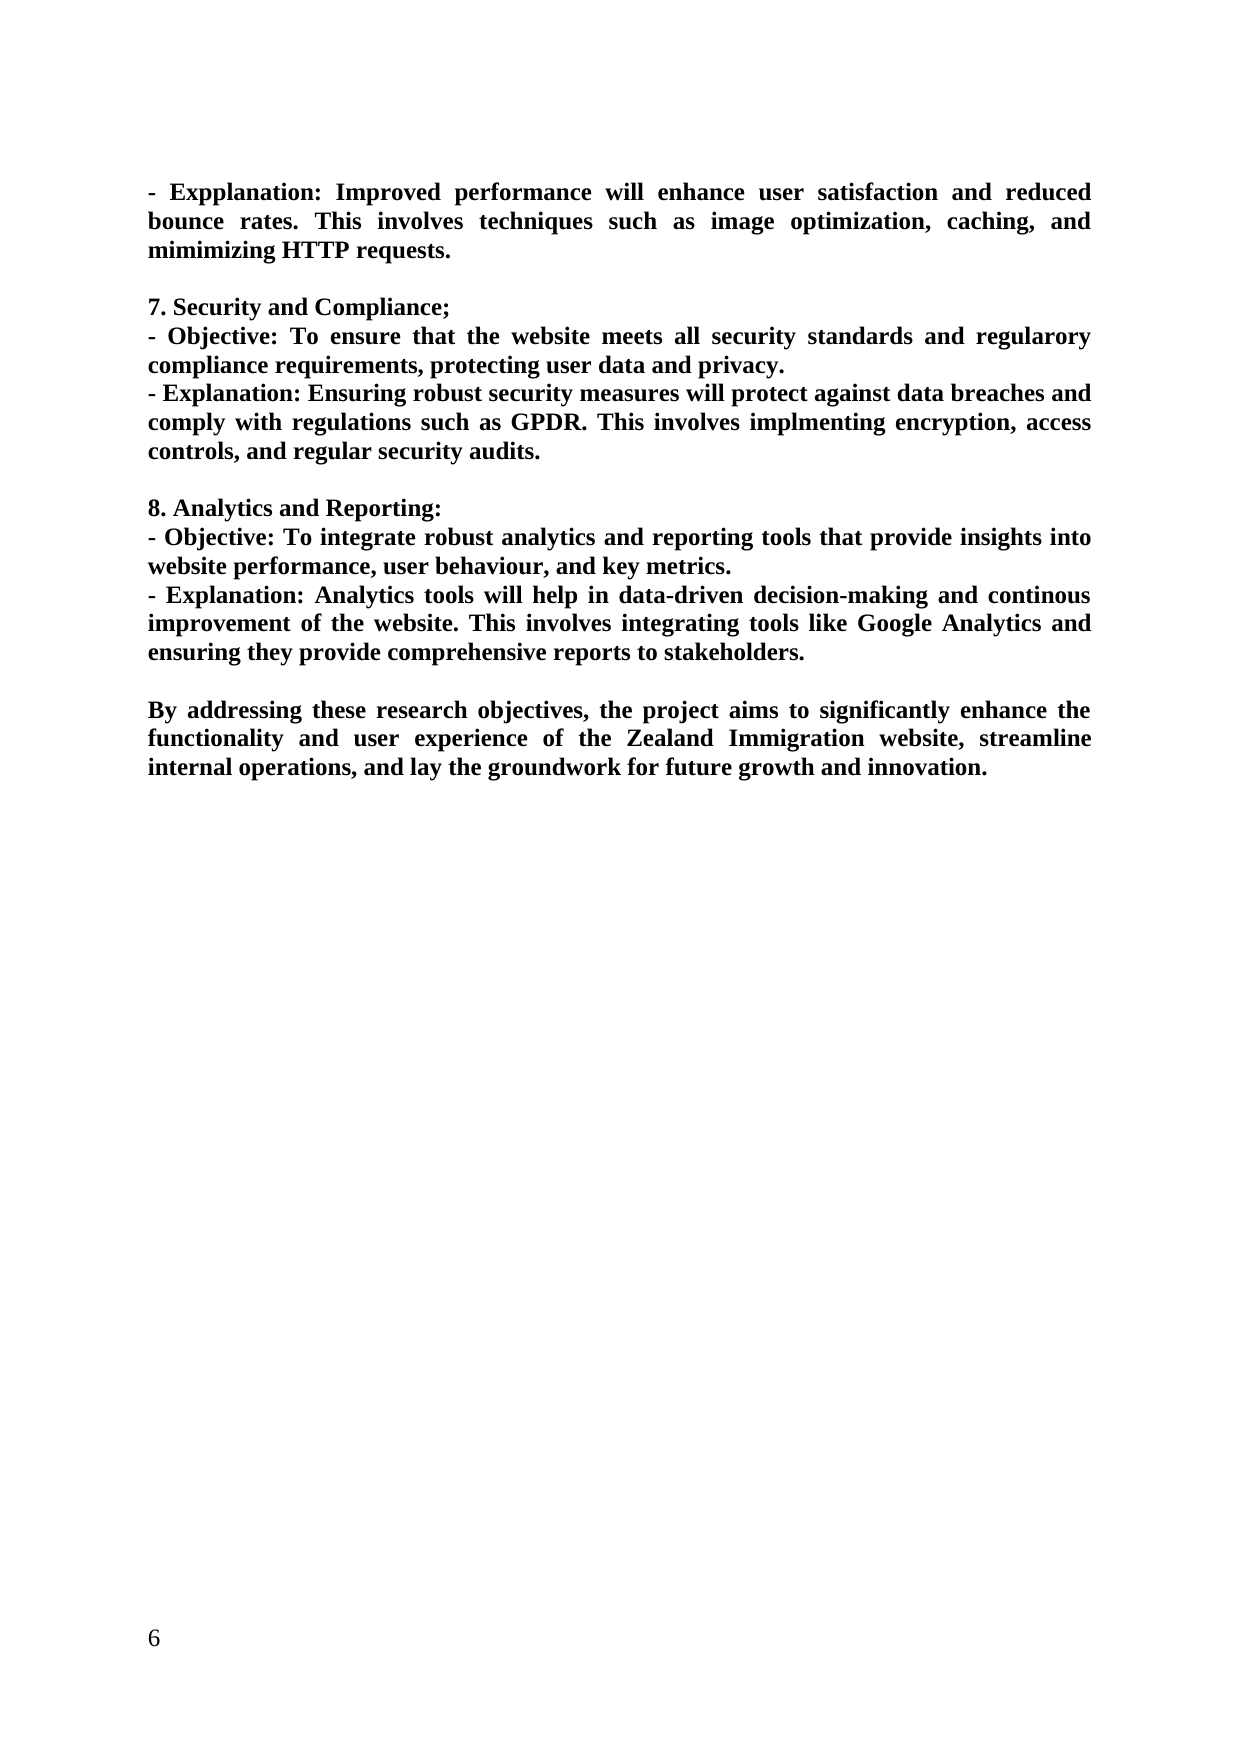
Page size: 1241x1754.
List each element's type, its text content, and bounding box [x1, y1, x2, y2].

text 7. Security and Compliance; [148, 292, 1092, 321]
text - Explanation: Analytics tools will help in data-driven decision-making and continous improvement of the website. This involves integrating tools like Google Analytics and ensuring they provide comprehensive reports to stakeholders. [148, 580, 1092, 666]
text - Objective: To ensure that the website meets all security standards and regularory compliance requirements, protecting user data and privacy. [148, 321, 1092, 378]
text By addressing these research objectives, the project aims to significantly enhance the functionality and user experience of the Zealand Immigration website, streamline internal operations, and lay the groundwork for future growth and innovation. [148, 695, 1092, 781]
text 8. Analytics and Reporting: [148, 493, 1092, 522]
text - Expplanation: Improved performance will enhance user satisfaction and reduced bounce rates. This involves techniques such as image optimization, caching, and mimimizing HTTP requests. [148, 177, 1092, 263]
text - Objective: To integrate robust analytics and reporting tools that provide insights into website performance, user behaviour, and key metrics. [148, 522, 1092, 580]
text - Explanation: Ensuring robust security measures will protect against data breaches and comply with regulations such as GPDR. This involves implmenting encryption, access controls, and regular security audits. [148, 378, 1092, 465]
